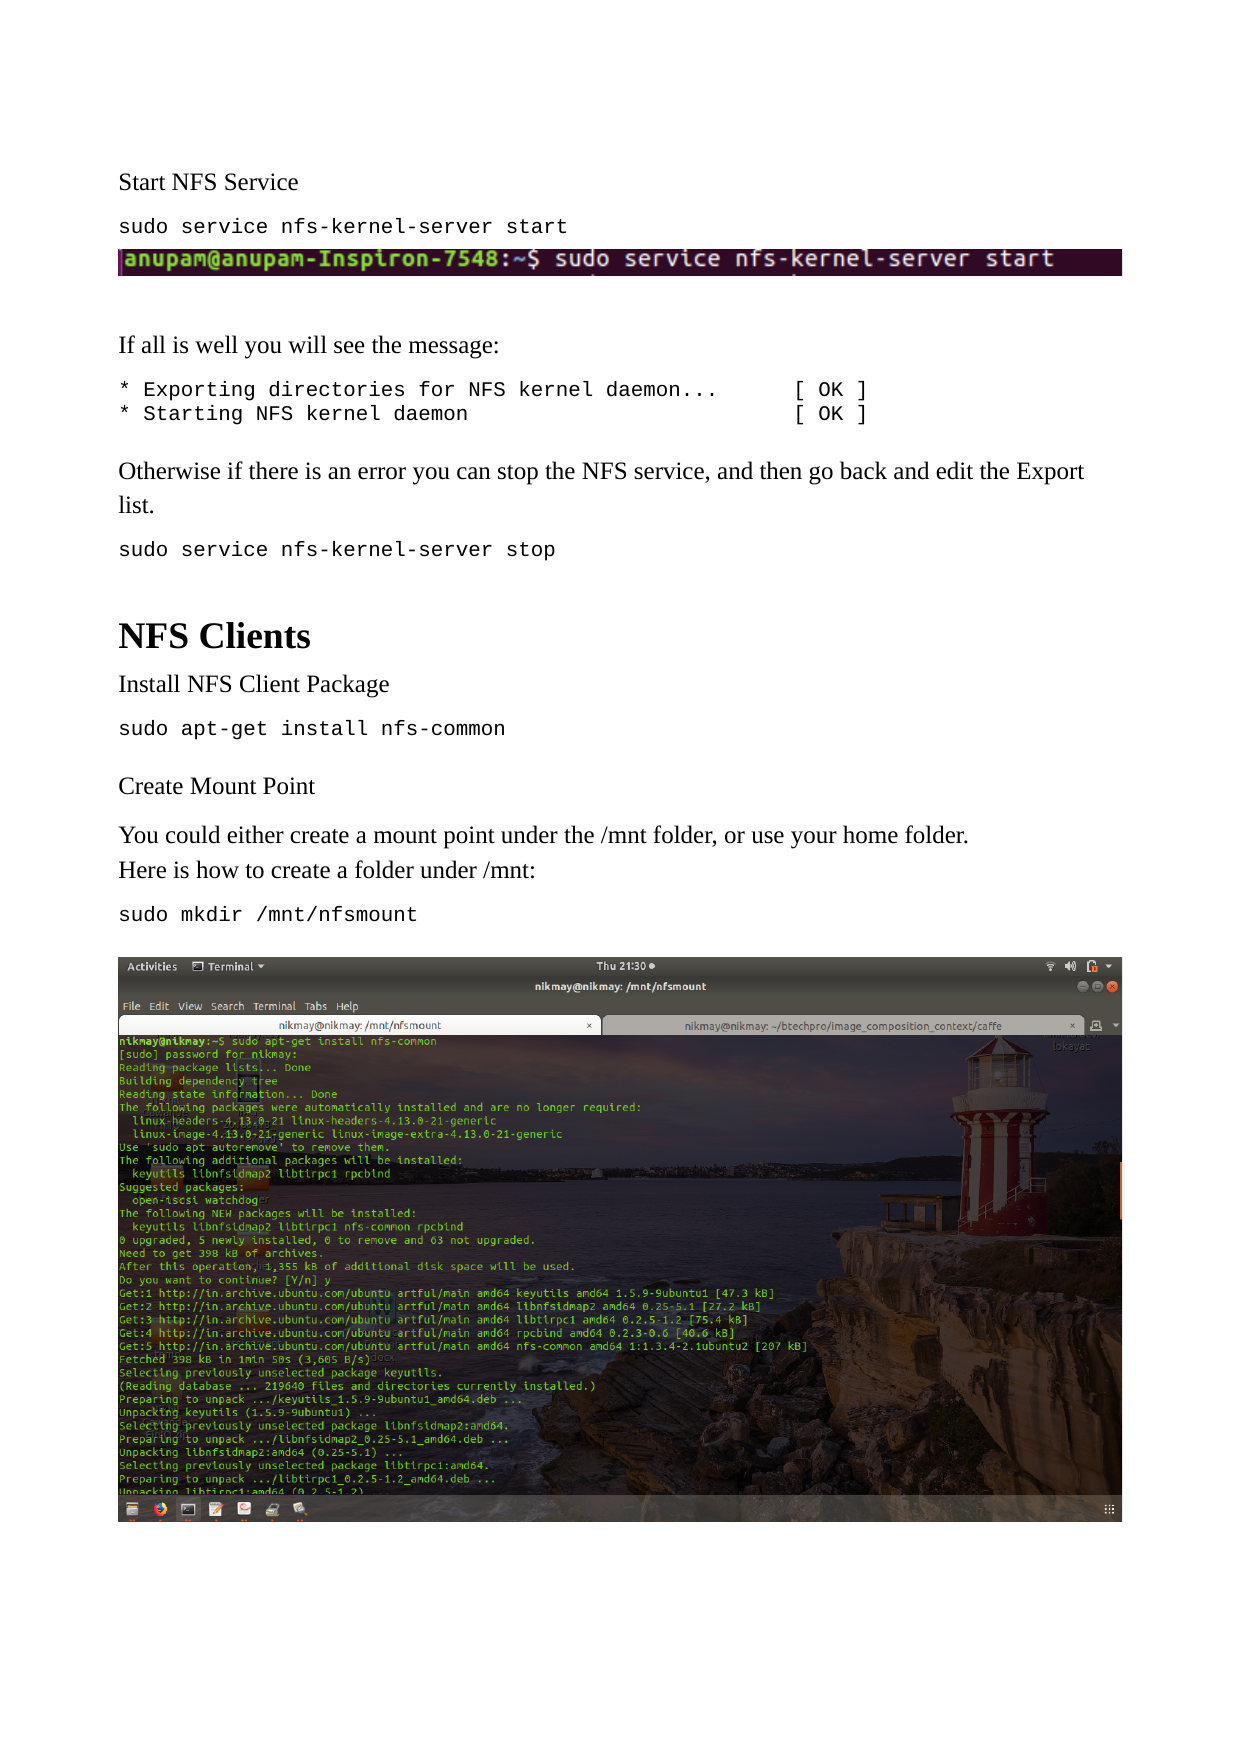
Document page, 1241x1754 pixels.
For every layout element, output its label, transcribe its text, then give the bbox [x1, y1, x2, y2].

text sudo mkdir /mnt/nfsmount [118, 904, 1122, 927]
subtitle NFS Clients [118, 613, 1122, 657]
picture [118, 957, 1123, 1522]
text Install NFS Client Package [118, 669, 1122, 698]
text If all is well you will see the message: [118, 330, 1122, 359]
text sudo apt-get install nfs-common [118, 718, 1122, 742]
text sudo service nfs-kernel-server start [118, 216, 1122, 240]
text * Starting NFS kernel daemon [ OK ] [118, 403, 1122, 426]
text Create Mount Point [118, 771, 1122, 800]
text Start NFS Service [118, 167, 1122, 196]
text Otherwise if there is an error you can stop the NFS service, and then go back and edit the Export list. [118, 456, 1122, 519]
picture [118, 249, 1123, 276]
text sudo service nfs-kernel-server stop [118, 539, 1122, 563]
text * Exporting directories for NFS kernel daemon... [ OK ] [118, 379, 1122, 403]
text You could either create a mount point under the /mnt folder, or use your home folder. Here is how to create a folder under /mnt: [118, 820, 1122, 883]
